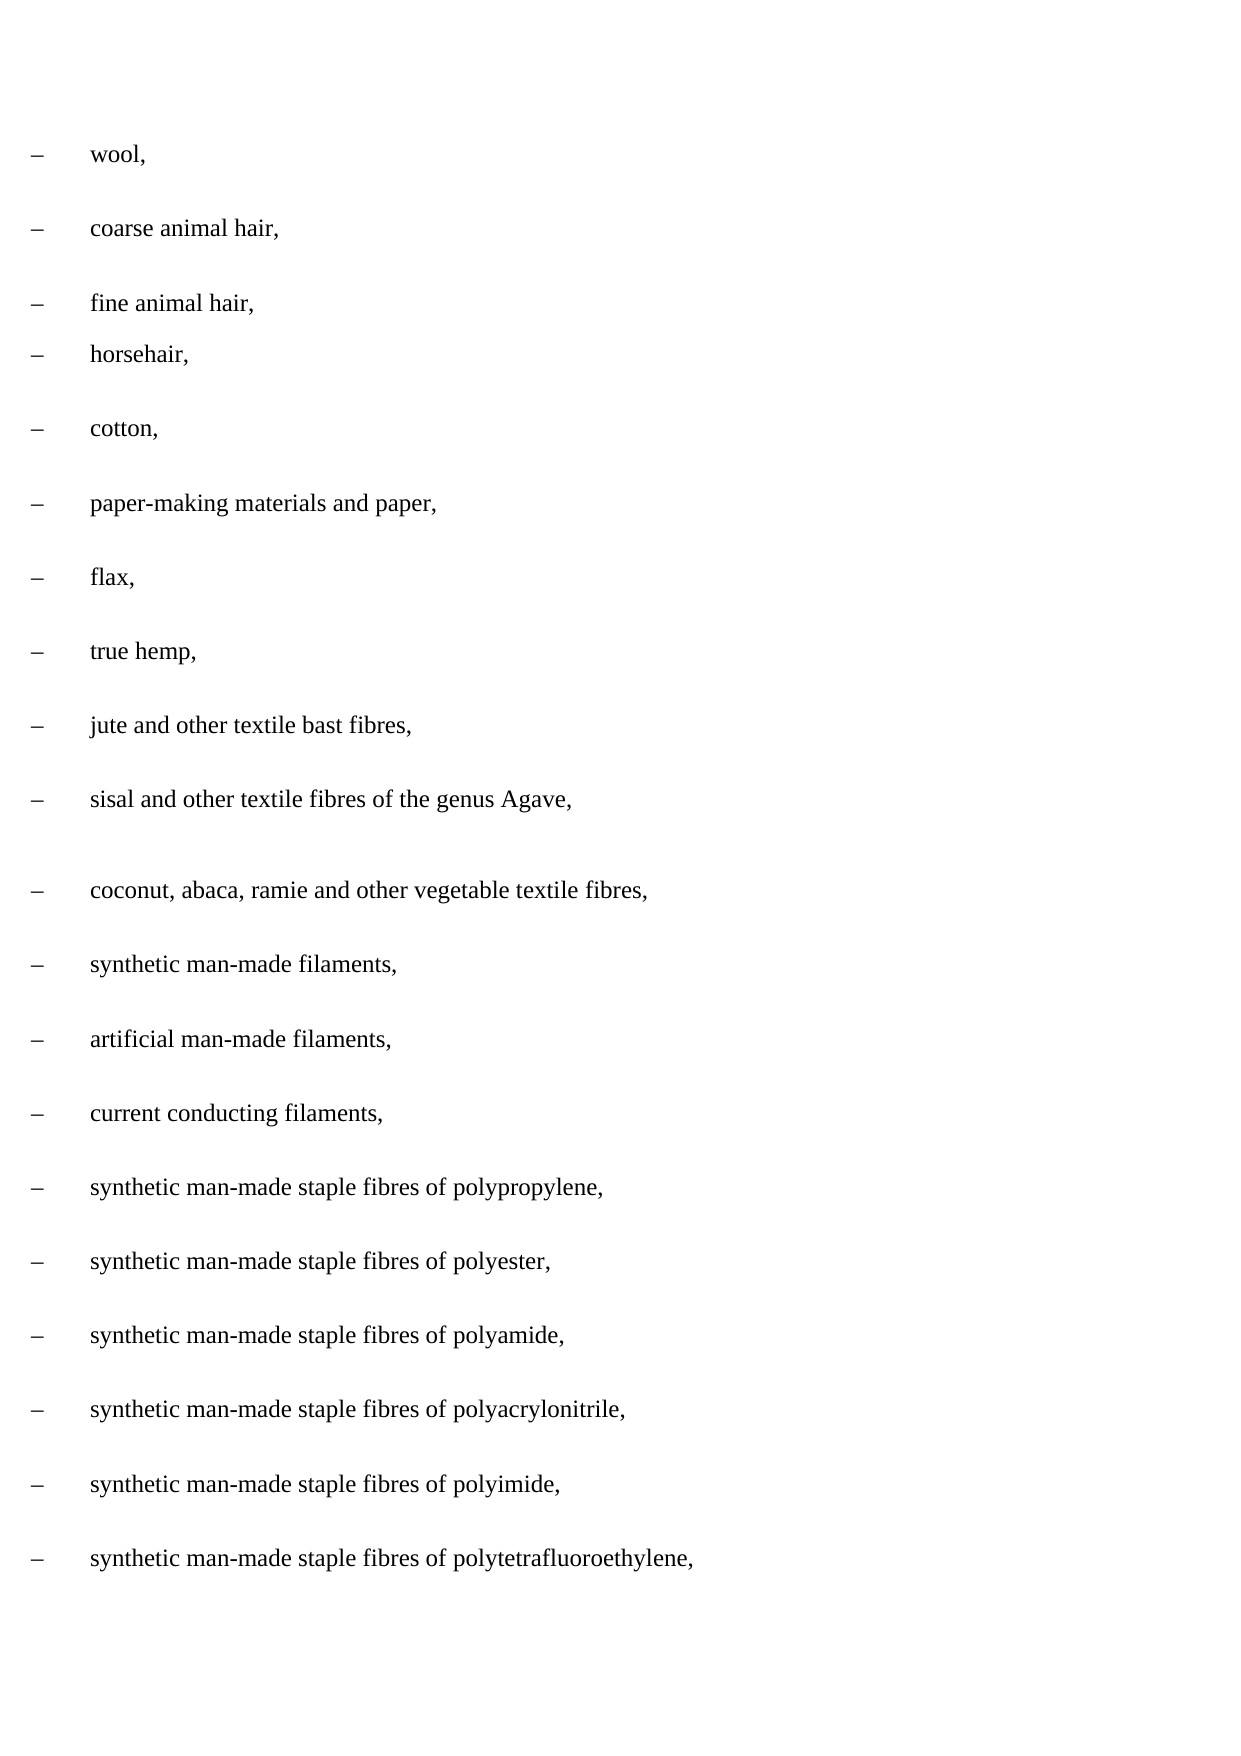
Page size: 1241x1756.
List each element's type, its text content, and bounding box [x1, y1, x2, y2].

list synthetic man-made staple fibres of polyamide, [31, 1320, 1129, 1349]
list synthetic man-made staple fibres of polyester, [31, 1246, 1129, 1275]
list fine animal hair, [31, 288, 1129, 316]
list synthetic man-made staple fibres of polypropylene, [31, 1172, 1129, 1201]
list wool, [31, 139, 1129, 168]
list synthetic man-made staple fibres of polyacrylonitrile, [31, 1394, 1129, 1423]
list cotton, [31, 413, 1129, 442]
list coarse animal hair, [31, 213, 1129, 242]
list synthetic man-made filaments, [31, 949, 1129, 978]
list true hemp, [31, 636, 1129, 665]
list current conducting filaments, [31, 1098, 1129, 1127]
list synthetic man-made staple fibres of polyimide, [31, 1469, 1129, 1497]
list flax, [31, 562, 1129, 591]
list coconut, abaca, ramie and other vegetable textile fibres, [31, 875, 1129, 904]
list synthetic man-made staple fibres of polytetrafluoroethylene, [31, 1543, 1129, 1572]
list artificial man-made filaments, [31, 1024, 1129, 1052]
list sisal and other textile fibres of the genus Agave, [31, 784, 1129, 813]
list paper-making materials and paper, [31, 488, 1129, 516]
list horsehair, [31, 339, 1129, 368]
list jute and other textile bast fibres, [31, 710, 1129, 739]
